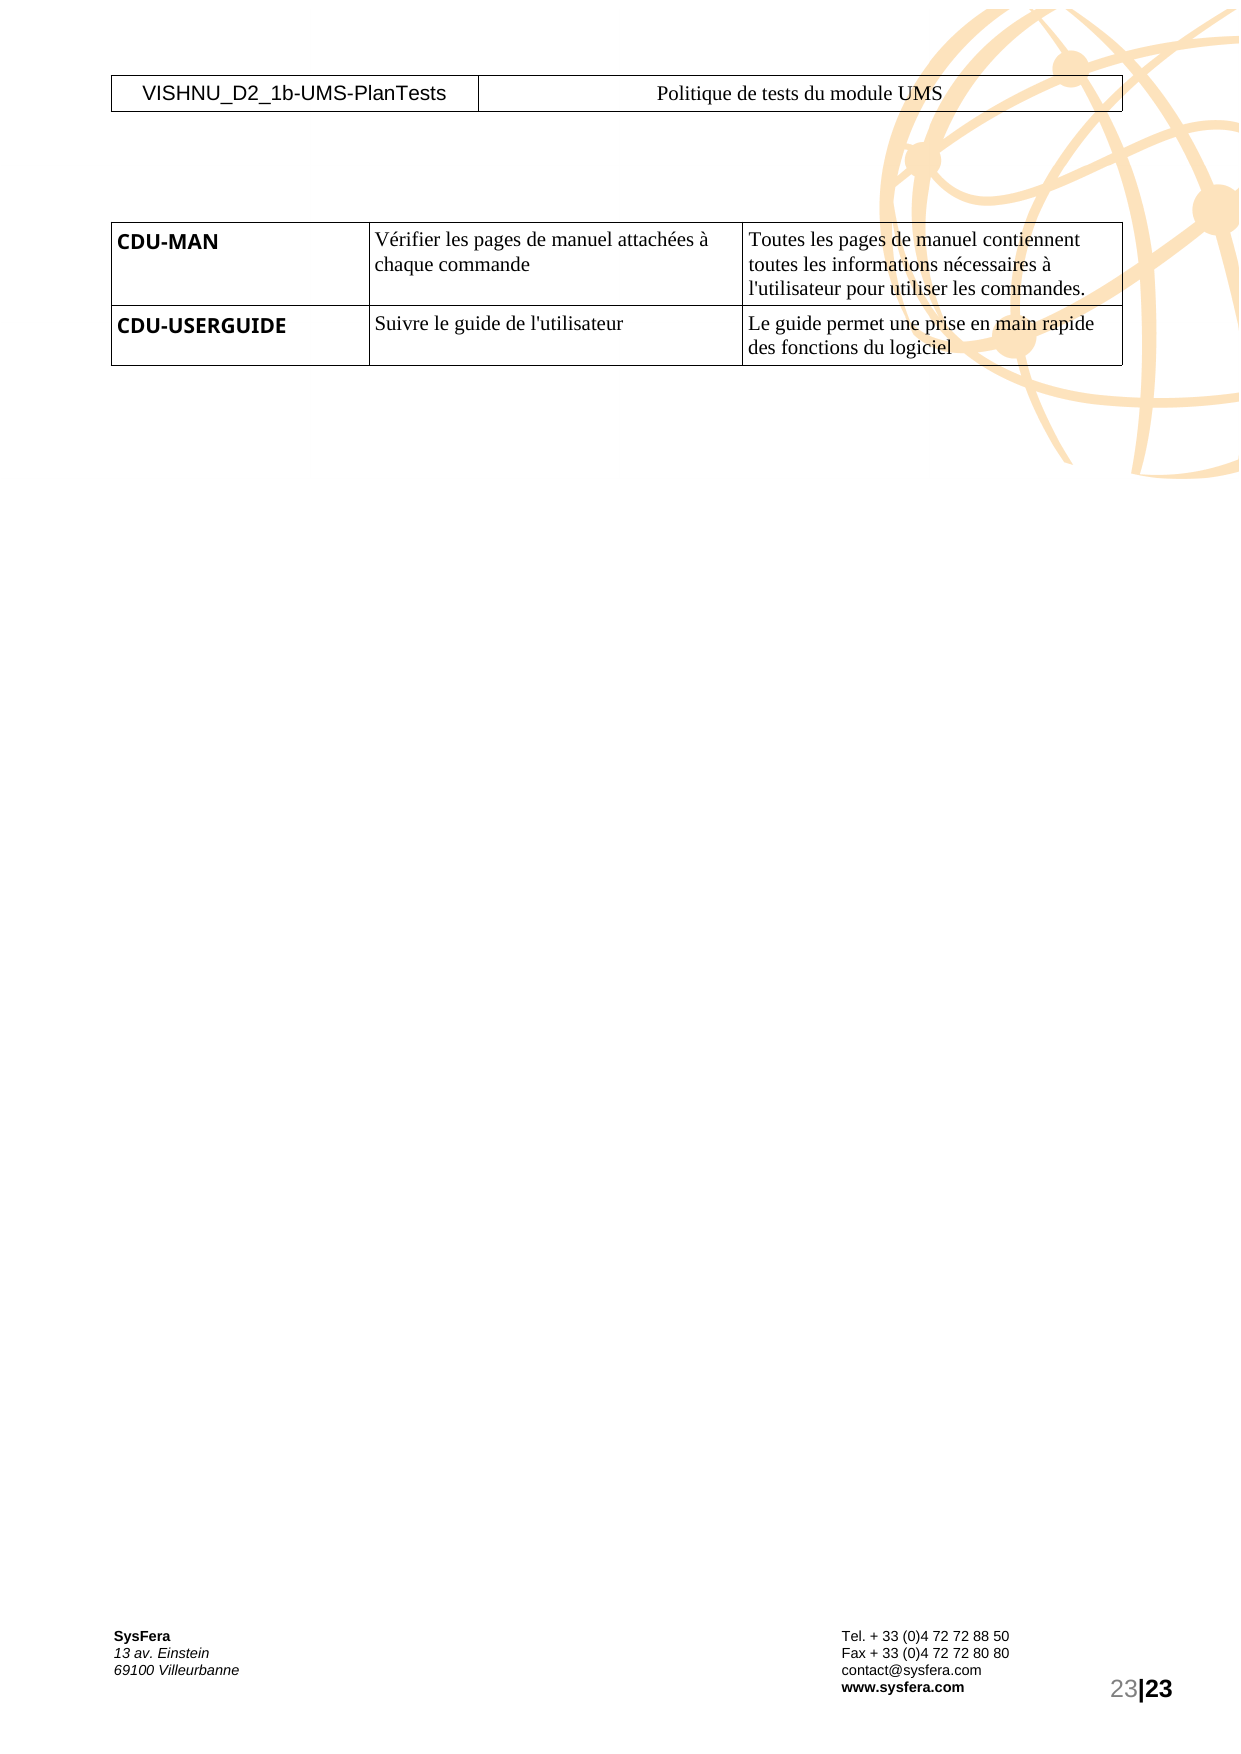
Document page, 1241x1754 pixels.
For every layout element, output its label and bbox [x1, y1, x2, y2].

picture [1, 9, 1239, 479]
